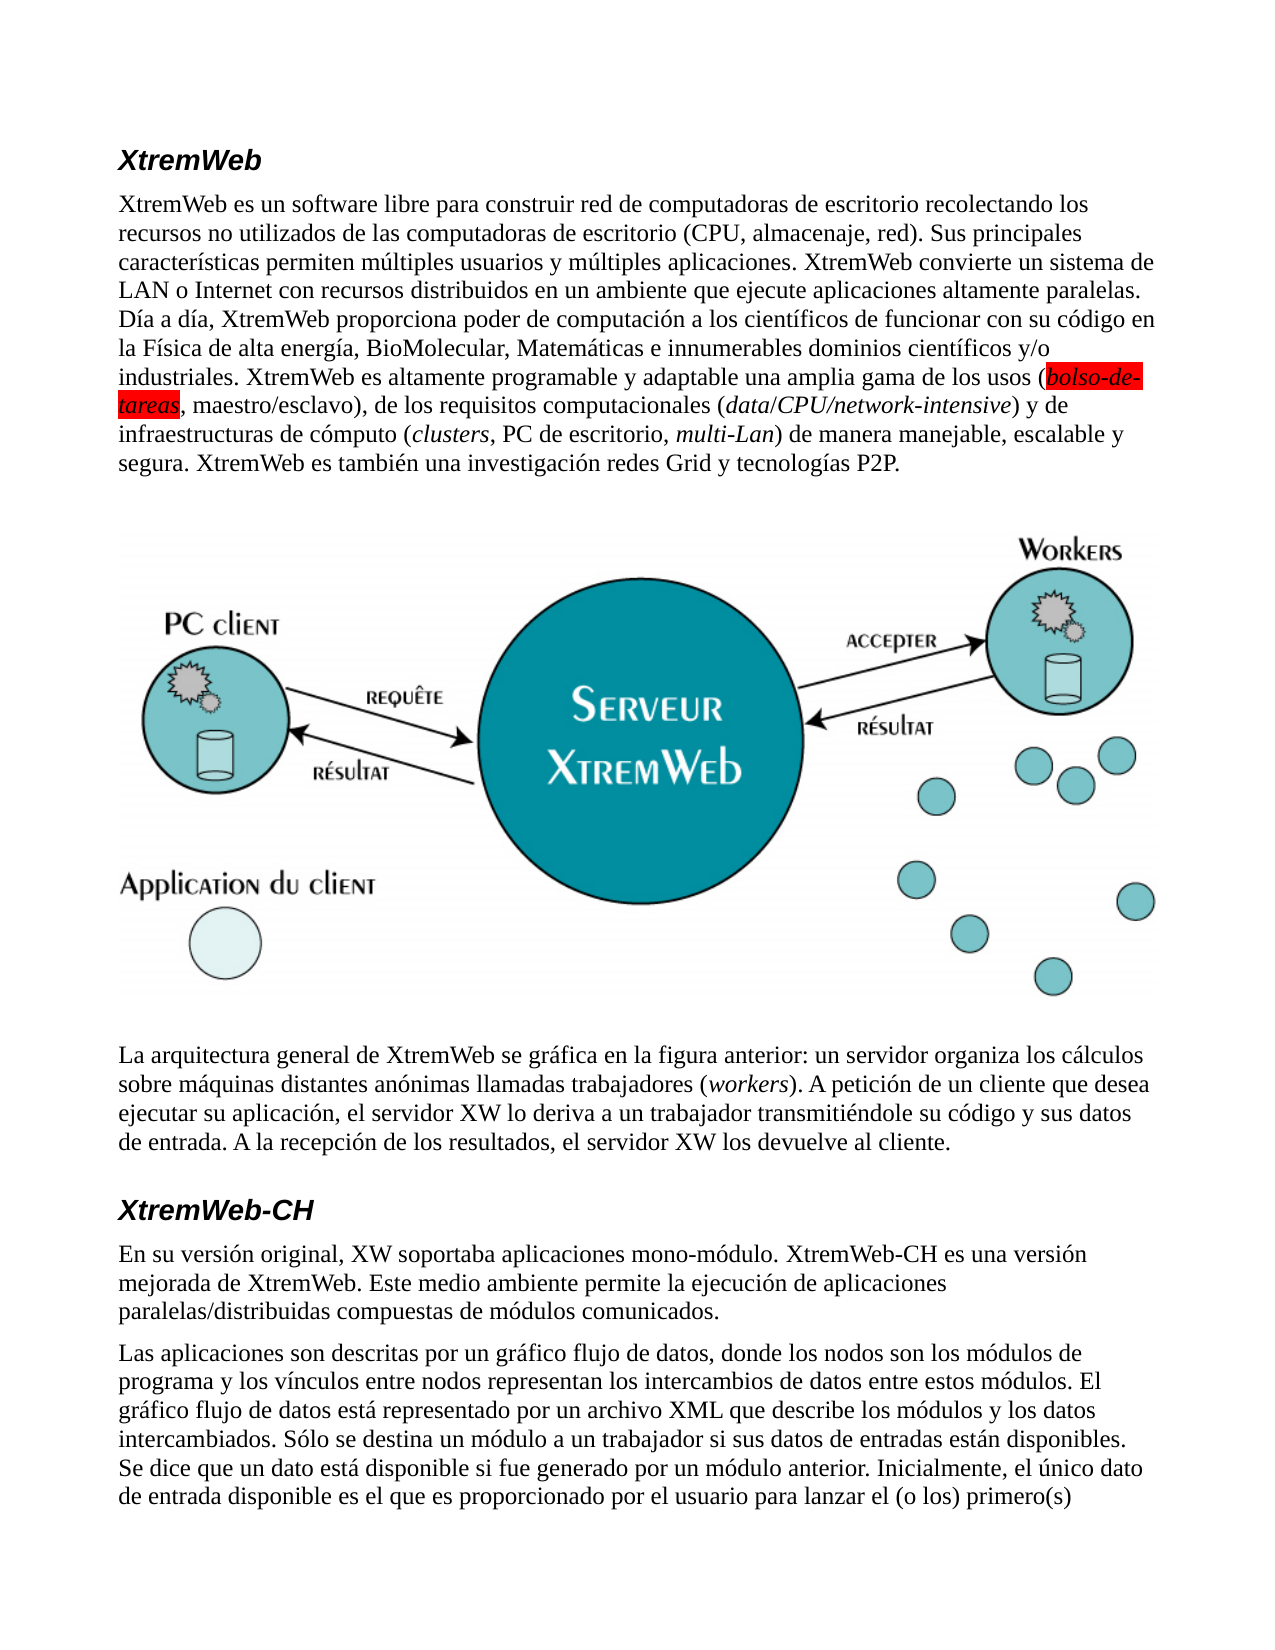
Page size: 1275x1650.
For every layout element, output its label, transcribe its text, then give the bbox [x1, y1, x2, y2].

subtitle XtremWeb-CH [118, 1193, 1157, 1226]
subtitle XtremWeb [118, 143, 1157, 177]
picture [118, 530, 1157, 999]
text Las aplicaciones son descritas por un gráfico flujo de datos, donde los nodos son los módulos de programa y los vínculos entre nodos representan los intercambios de datos entre estos módulos. El gráfico flujo de datos está representado por un archivo XML que describe los módulos y los datos intercambiados. Sólo se destina un módulo a un trabajador si sus datos de entradas están disponibles. Se dice que un dato está disponible si fue generado por un módulo anterior. Inicialmente, el único dato de entrada disponible es el que es proporcionado por el usuario para lanzar el (o los) primero(s) [118, 1338, 1157, 1510]
text La arquitectura general de XtremWeb se gráfica en la figura anterior: un servidor organiza los cálculos sobre máquinas distantes anónimas llamadas trabajadores (workers). A petición de un cliente que desea ejecutar su aplicación, el servidor XW lo deriva a un trabajador transmitiéndole su código y sus datos de entrada. A la recepción de los resultados, el servidor XW los devuelve al cliente. [118, 1040, 1157, 1155]
text XtremWeb es un software libre para construir red de computadoras de escritorio recolectando los recursos no utilizados de las computadoras de escritorio (CPU, almacenaje, red). Sus principales características permiten múltiples usuarios y múltiples aplicaciones. XtremWeb convierte un sistema de LAN o Internet con recursos distribuidos en un ambiente que ejecute aplicaciones altamente paralelas. Día a día, XtremWeb proporciona poder de computación a los científicos de funcionar con su código en la Física de alta energía, BioMolecular, Matemáticas e innumerables dominios científicos y/o industriales. XtremWeb es altamente programable y adaptable una amplia gama de los usos (bolso-de-tareas, maestro/esclavo), de los requisitos computacionales (data/CPU/network-intensive) y de infraestructuras de cómputo (clusters, PC de escritorio, multi-Lan) de manera manejable, escalable y segura. XtremWeb es también una investigación redes Grid y tecnologías P2P. [118, 189, 1157, 477]
text En su versión original, XW soportaba aplicaciones mono-módulo. XtremWeb-CH es una versión mejorada de XtremWeb. Este medio ambiente permite la ejecución de aplicaciones paralelas/distribuidas compuestas de módulos comunicados. [118, 1239, 1157, 1325]
